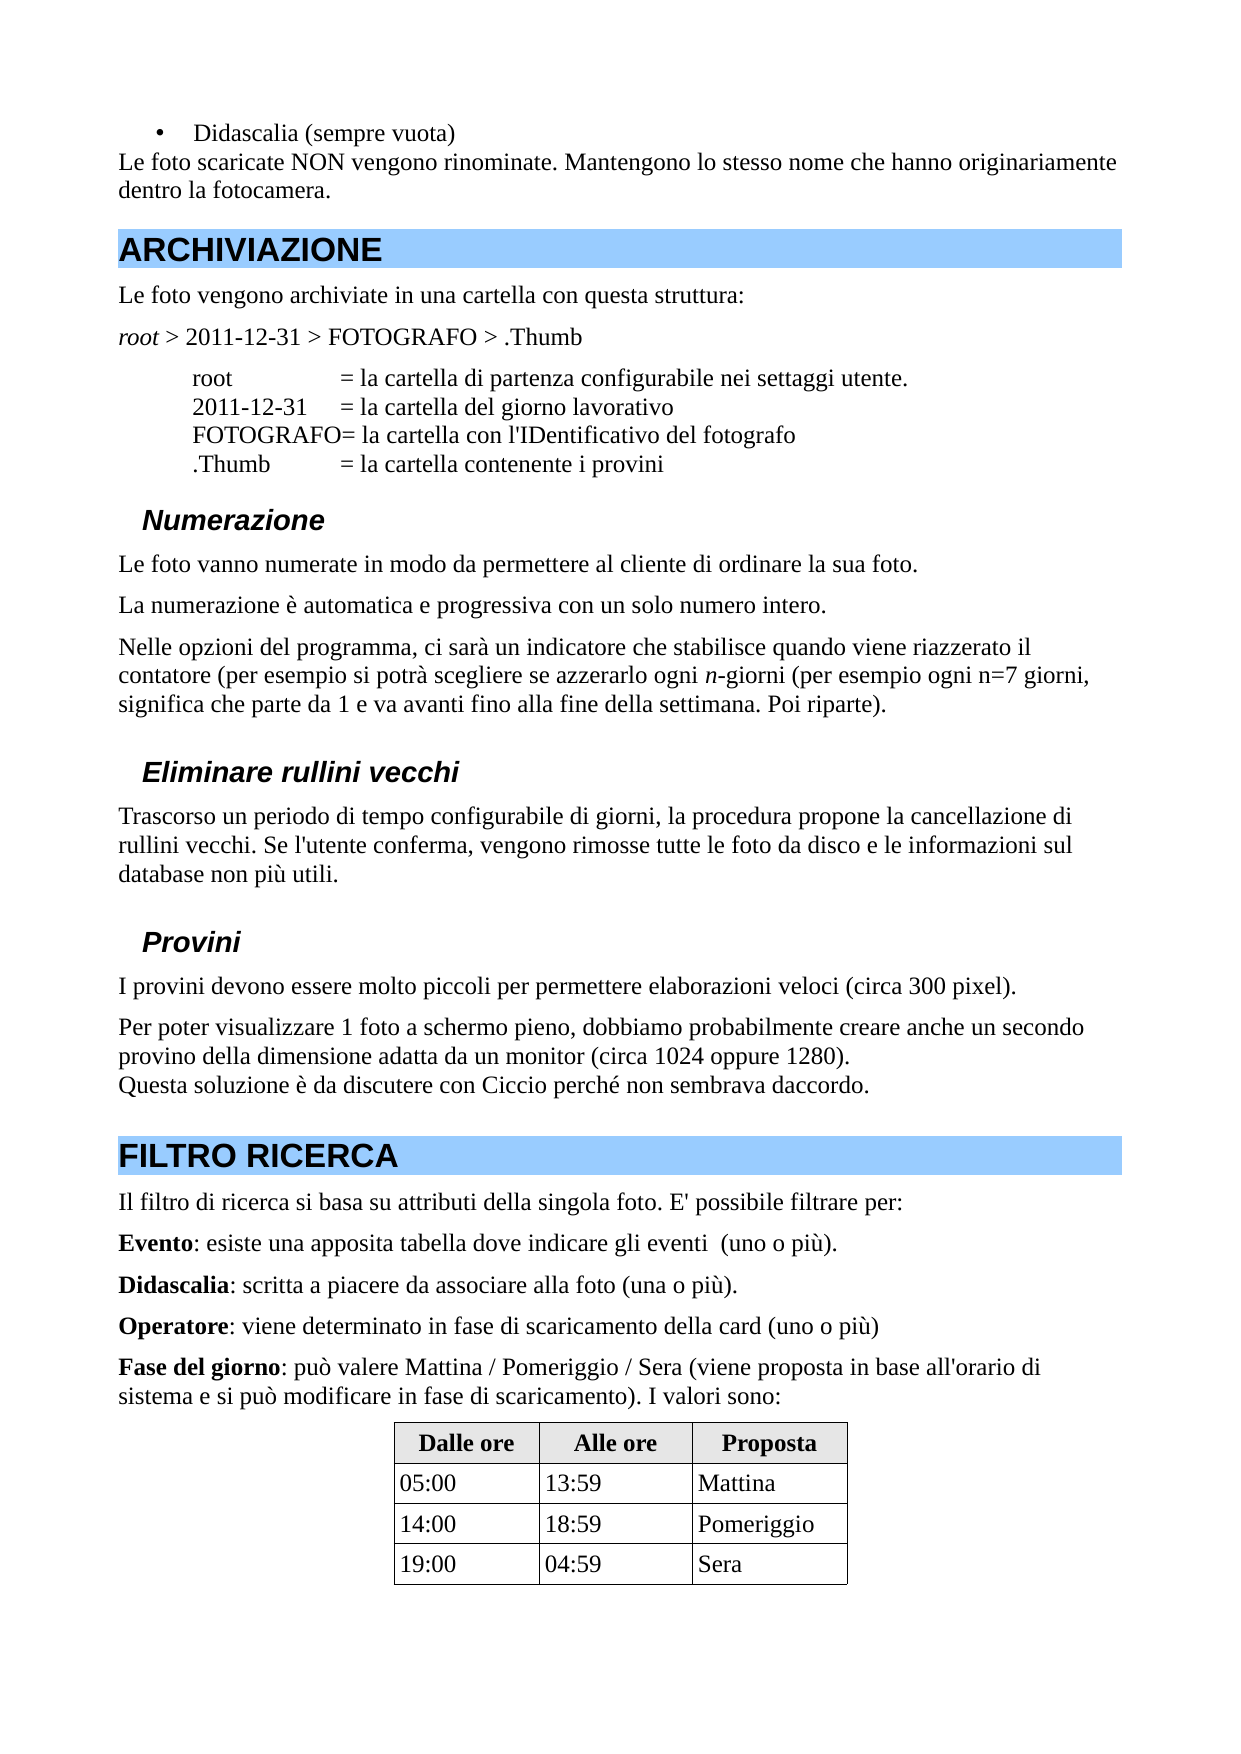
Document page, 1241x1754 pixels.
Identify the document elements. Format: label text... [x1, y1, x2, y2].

text Didascalia: scritta a piacere da associare alla foto (una o più). [118, 1270, 1122, 1298]
text Le foto vengono archiviate in una cartella con questa struttura: [118, 281, 1122, 309]
text Per poter visualizzare 1 foto a schermo pieno, dobbiamo probabilmente creare anche un secondo provino della dimensione adatta da un monitor (circa 1024 oppure 1280). Questa soluzione è da discutere con Ciccio perché non sembrava daccordo. [118, 1012, 1122, 1099]
text I provini devono essere molto piccoli per permettere elaborazioni veloci (circa 300 pixel). [118, 971, 1122, 1000]
table_cell Pomeriggio [693, 1504, 847, 1543]
table_cell 19:00 [395, 1544, 539, 1583]
text Nelle opzioni del programma, ci sarà un indicatore che stabilisce quando viene riazzerato il contatore (per esempio si potrà scegliere se azzerarlo ogni n-giorni (per esempio ogni n=7 giorni, significa che parte da 1 e va avanti fino alla fine della settimana. Poi riparte). [118, 632, 1122, 718]
table_header Dalle ore [395, 1423, 539, 1463]
text FOTOGRAFO= la cartella con l'IDentificativo del fotografo [192, 421, 1122, 449]
subtitle ARCHIVIAZIONE [118, 229, 1122, 268]
text .Thumb = la cartella contenente i provini [192, 449, 1122, 478]
table_cell Sera [693, 1544, 847, 1583]
text Fase del giorno: può valere Mattina / Pomeriggio / Sera (viene proposta in base all'orario di sistema e si può modificare in fase di scaricamento). I valori sono: [118, 1352, 1122, 1410]
table_cell 18:59 [540, 1504, 692, 1543]
text 2011-12-31 = la cartella del giorno lavorativo [192, 392, 1122, 421]
table_cell Mattina [693, 1464, 847, 1503]
subtitle Provini [142, 925, 1122, 959]
table_cell 04:59 [540, 1544, 692, 1583]
text Il filtro di ricerca si basa su attributi della singola foto. E' possibile filtrare per: [118, 1187, 1122, 1216]
subtitle FILTRO RICERCA [118, 1136, 1122, 1175]
table_header Alle ore [540, 1423, 692, 1463]
text Le foto vanno numerate in modo da permettere al cliente di ordinare la sua foto. [118, 549, 1122, 578]
table_cell 14:00 [395, 1504, 539, 1543]
text Le foto scaricate NON vengono rinominate. Mantengono lo stesso nome che hanno originariamente dentro la fotocamera. [118, 147, 1122, 204]
text Trascorso un periodo di tempo configurabile di giorni, la procedura propone la cancellazione di rullini vecchi. Se l'utente conferma, vengono rimosse tutte le foto da disco e le informazioni sul database non più utili. [118, 801, 1122, 888]
subtitle Eliminare rullini vecchi [142, 755, 1122, 789]
table_cell 13:59 [540, 1464, 692, 1503]
text root = la cartella di partenza configurabile nei settaggi utente. [192, 363, 1122, 392]
text Operatore: viene determinato in fase di scaricamento della card (uno o più) [118, 1311, 1122, 1340]
list Didascalia (sempre vuota) [156, 118, 1122, 147]
table_header Proposta [693, 1423, 847, 1463]
text root > 2011-12-31 > FOTOGRAFO > .Thumb [118, 322, 1122, 351]
subtitle Numerazione [142, 503, 1122, 537]
text La numerazione è automatica e progressiva con un solo numero intero. [118, 590, 1122, 619]
table_cell 05:00 [395, 1464, 539, 1503]
text Evento: esiste una apposita tabella dove indicare gli eventi (uno o più). [118, 1228, 1122, 1257]
